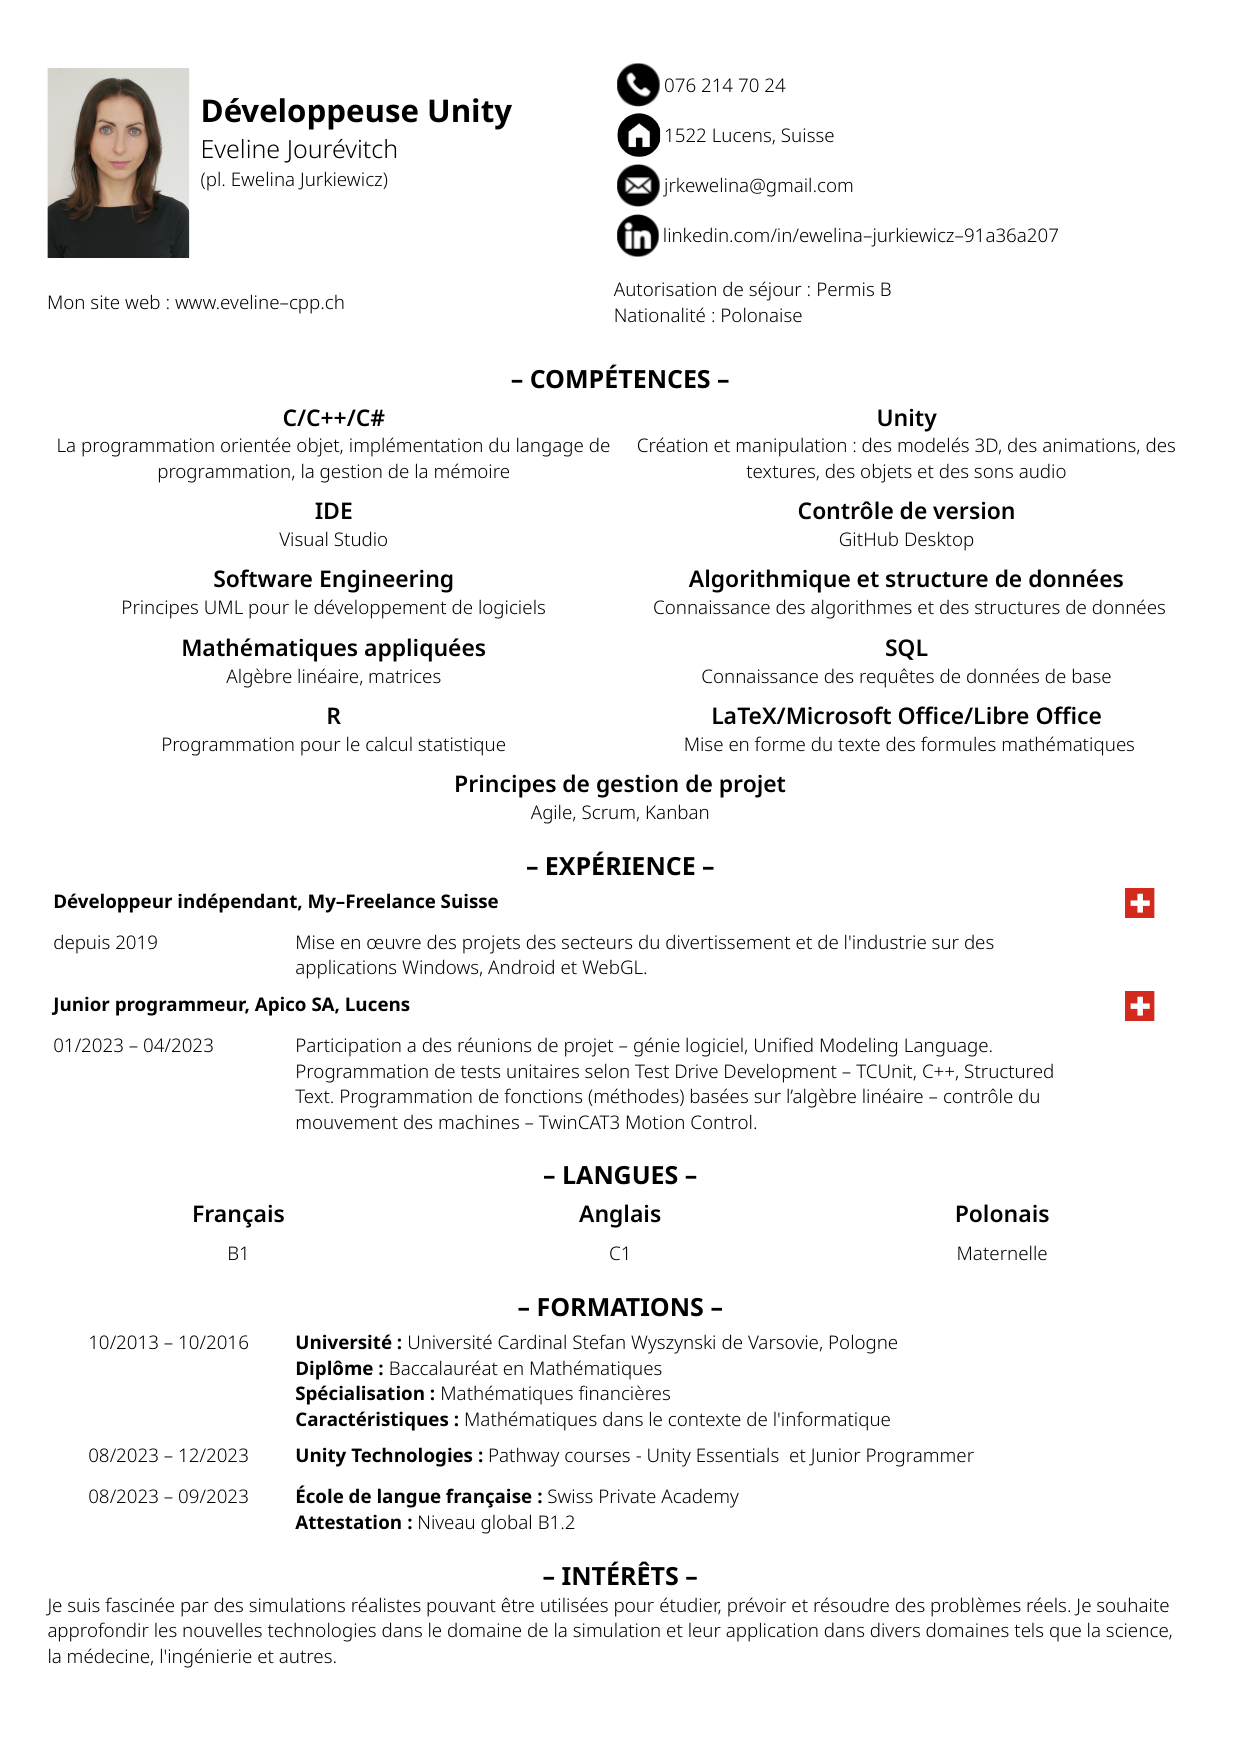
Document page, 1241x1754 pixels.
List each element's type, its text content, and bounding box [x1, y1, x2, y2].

picture [1125, 888, 1155, 918]
picture [616, 213, 660, 258]
picture [1125, 991, 1155, 1021]
table_cell École de langue française : Swiss Private Academy Attestation : Niveau global B1.2 [290, 1478, 1192, 1541]
table_cell Software Engineering Principes UML pour le développement de logiciels [47, 558, 620, 626]
picture [617, 113, 661, 157]
list – FORMATIONS – [47, 1289, 1193, 1323]
table_cell C1 [429, 1235, 811, 1272]
table_header 076 214 70 24 [614, 60, 1193, 110]
picture [616, 62, 661, 108]
table_cell Unity Technologies : Pathway courses - Unity Essentials et Junior Programmer [290, 1437, 1192, 1478]
table_cell [1087, 923, 1192, 986]
table_cell 08/2023 – 12/2023 [47, 1437, 289, 1478]
table_cell Junior programmeur, Apico SA, Lucens [47, 986, 1087, 1027]
table_header Français [47, 1192, 429, 1235]
table_cell [1087, 1027, 1192, 1140]
table_cell 08/2023 – 09/2023 [47, 1478, 289, 1541]
table_header 10/2013 – 10/2016 [47, 1324, 289, 1437]
table_header [1087, 883, 1192, 923]
table_cell Mise en œuvre des projets des secteurs du divertissement et de l'industrie sur des applications Windows, Android et WebGL. [290, 923, 1087, 986]
table_cell linkedin.com/in/ewelina–jurkiewicz–91a36a207 [614, 210, 1193, 260]
table_header Polonais [811, 1192, 1193, 1235]
table_cell Principes de gestion de projet Agile, Scrum, Kanban [47, 763, 1193, 831]
table_header Développeur indépendant, My–Freelance Suisse [47, 883, 1087, 923]
list – EXPÉRIENCE – [47, 848, 1193, 882]
table_cell IDE Visual Studio [47, 490, 620, 558]
table_cell R Programmation pour le calcul statistique [47, 694, 620, 762]
picture [47, 68, 190, 258]
list Je suis fascinée par des simulations réalistes pouvant être utilisées pour étudier, prévoir et résoudre des problèmes réels. Je souhaite approfondir les nouvelles technologies dans le domaine de la simulation et leur application dans divers domaines tels que la science, la médecine, l'ingénierie et autres. [47, 1592, 1193, 1669]
table_cell Autorisation de séjour : Permis B Nationalité : Polonaise [614, 260, 1193, 344]
table_cell B1 [47, 1235, 429, 1272]
table_header Unity Création et manipulation : des modelés 3D, des animations, des textures, des objets et des sons audio [620, 396, 1193, 489]
table_cell [1087, 986, 1192, 1027]
table_cell Mathématiques appliquées Algèbre linéaire, matrices [47, 626, 620, 694]
table_cell 1522 Lucens, Suisse [614, 110, 1193, 160]
table_cell Participation a des réunions de projet – génie logiciel, Unified Modeling Language. Programmation de tests unitaires selon Test Drive Development – TCUnit, C++, Structured Text. Programmation de fonctions (méthodes) basées sur l’algèbre linéaire – contrôle du mouvement des machines – TwinCAT3 Motion Control. [290, 1027, 1087, 1140]
table_cell Contrôle de version GitHub Desktop [620, 490, 1193, 558]
table_cell Mon site web : www.eveline–cpp.ch [47, 260, 614, 344]
table_cell depuis 2019 [47, 923, 289, 986]
table_cell 01/2023 – 04/2023 [47, 1027, 289, 1140]
table_cell LaTeX/Microsoft Office/Libre Office Mise en forme du texte des formules mathématiques [620, 694, 1193, 762]
picture [616, 163, 661, 208]
table_header Université : Université Cardinal Stefan Wyszynski de Varsovie, Pologne Diplôme : Baccalauréat en Mathématiques Spécialisation : Mathématiques financières Caractéristiques : Mathématiques dans le contexte de l'informatique [290, 1324, 1192, 1437]
list – INTÉRÊTS – [47, 1558, 1193, 1592]
list – LANGUES – [47, 1158, 1193, 1192]
table_cell Algorithmique et structure de données Connaissance des algorithmes et des structures de données [620, 558, 1193, 626]
table_cell SQL Connaissance des requêtes de données de base [620, 626, 1193, 694]
table_cell Maternelle [811, 1235, 1193, 1272]
table_header C/C++/C# La programmation orientée objet, implémentation du langage de programmation, la gestion de la mémoire [47, 396, 620, 489]
table_cell jrkewelina@gmail.com [614, 160, 1193, 210]
table_header Anglais [429, 1192, 811, 1235]
list – COMPÉTENCES – [47, 362, 1193, 396]
table_header Développeuse Unity Eveline Jourévitch (pl. Ewelina Jurkiewicz) [47, 60, 614, 260]
